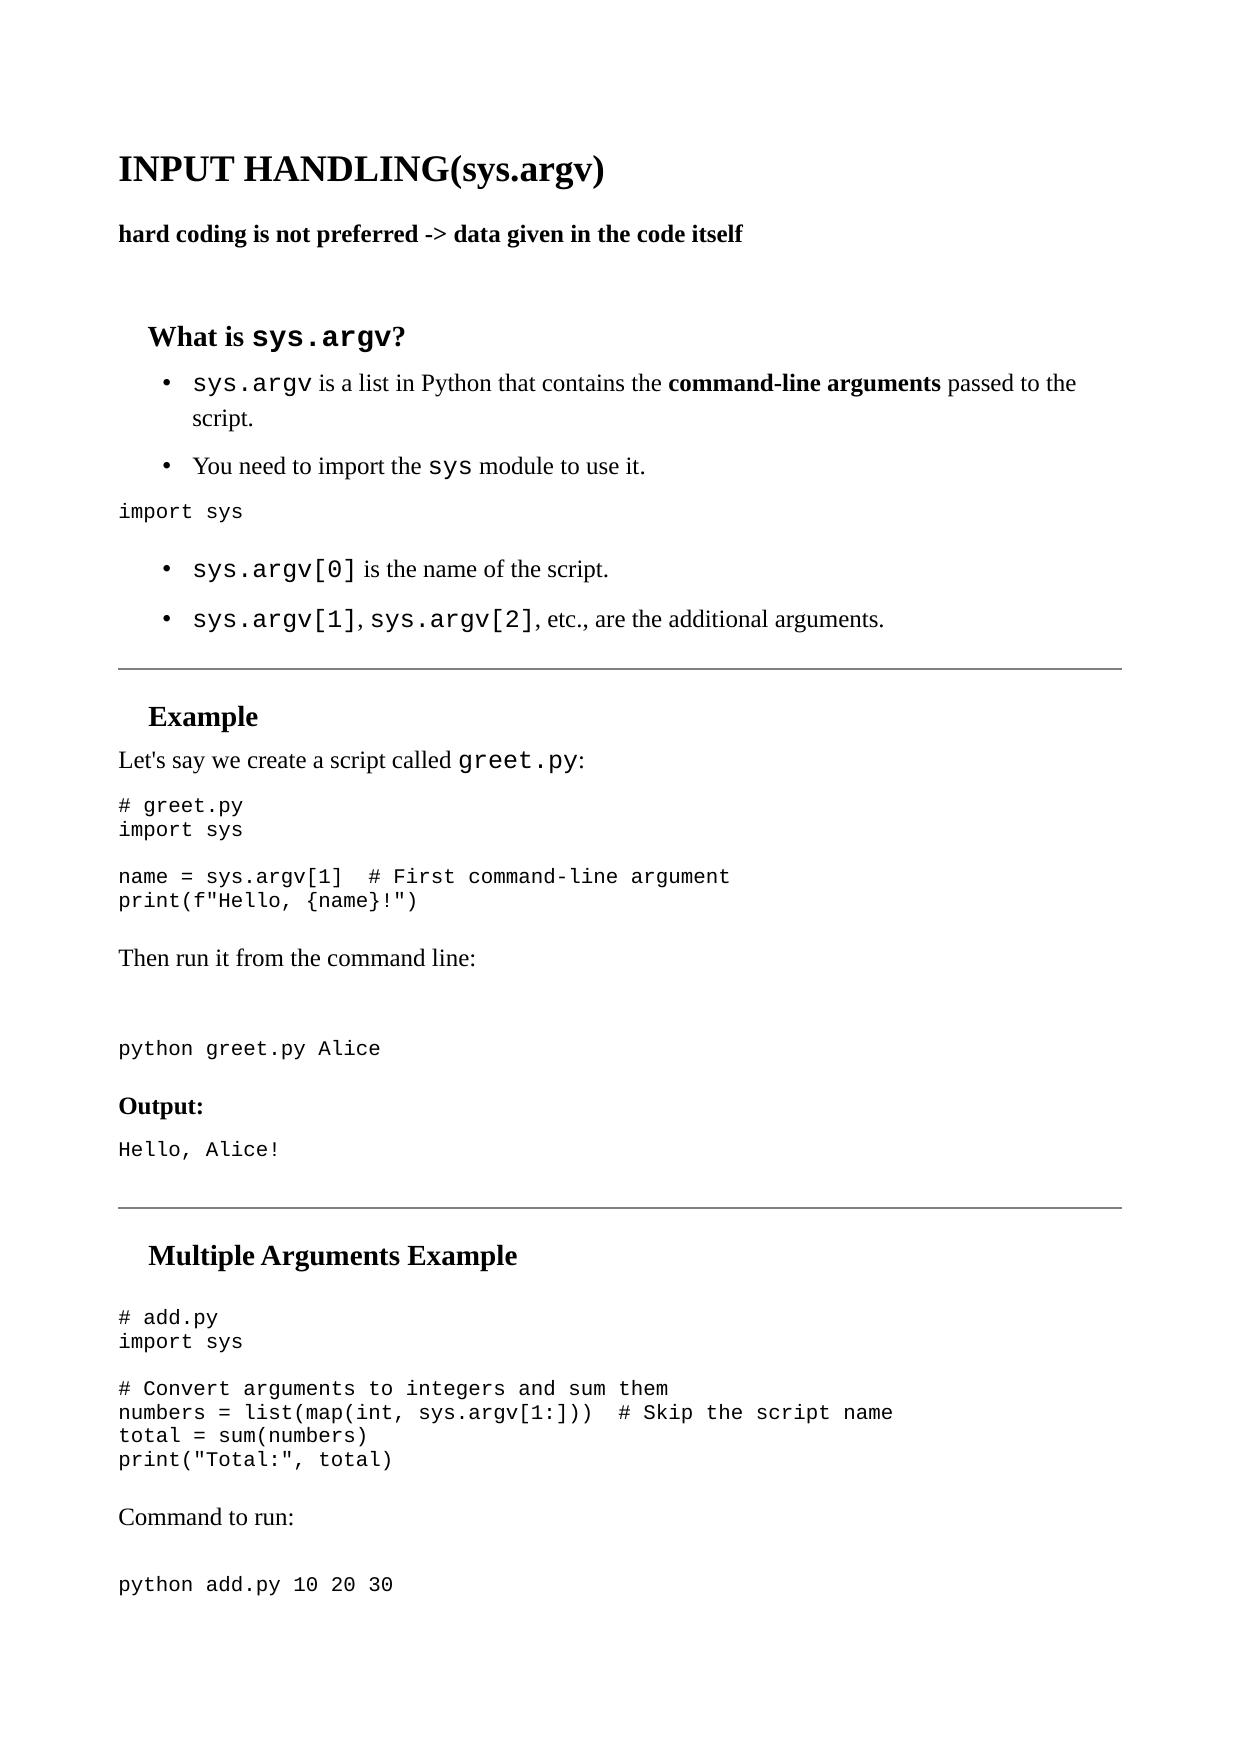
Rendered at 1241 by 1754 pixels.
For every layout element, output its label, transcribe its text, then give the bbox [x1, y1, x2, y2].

text numbers = list(map(int, sys.argv[1:])) # Skip the script name [118, 1402, 1122, 1426]
text # Convert arguments to integers and sum them [118, 1378, 1122, 1402]
text Hello, Alice! [118, 1139, 1122, 1163]
text Then run it from the command line: [118, 943, 1122, 972]
subtitle 🔹 What is sys.argv? [118, 319, 1122, 356]
text import sys [118, 1331, 1122, 1354]
subtitle 🔹 Example [118, 699, 1122, 733]
list sys.argv[0] is the name of the script. [162, 554, 1122, 585]
text import sys [118, 501, 1122, 524]
text INPUT HANDLING(sys.argv) [118, 147, 1122, 190]
text print("Total:", total) [118, 1449, 1122, 1473]
list sys.argv is a list in Python that contains the command-line arguments passed to the script. [162, 368, 1122, 432]
text python add.py 10 20 30 [118, 1573, 1122, 1597]
text python greet.py Alice [118, 1038, 1122, 1062]
text Let's say we create a script called greet.py: [118, 745, 1122, 776]
text # add.py [118, 1307, 1122, 1331]
text Output: [118, 1091, 1122, 1120]
text total = sum(numbers) [118, 1426, 1122, 1449]
text name = sys.argv[1] # First command-line argument [118, 866, 1122, 890]
list You need to import the sys module to use it. [162, 451, 1122, 482]
text hard coding is not preferred -> data given in the code itself [118, 219, 1122, 247]
text print(f"Hello, {name}!") [118, 890, 1122, 914]
text import sys [118, 819, 1122, 843]
list sys.argv[1], sys.argv[2], etc., are the additional arguments. [162, 604, 1122, 635]
text # greet.py [118, 795, 1122, 819]
subtitle 🔹 Multiple Arguments Example [118, 1238, 1122, 1271]
text Command to run: [118, 1502, 1122, 1531]
